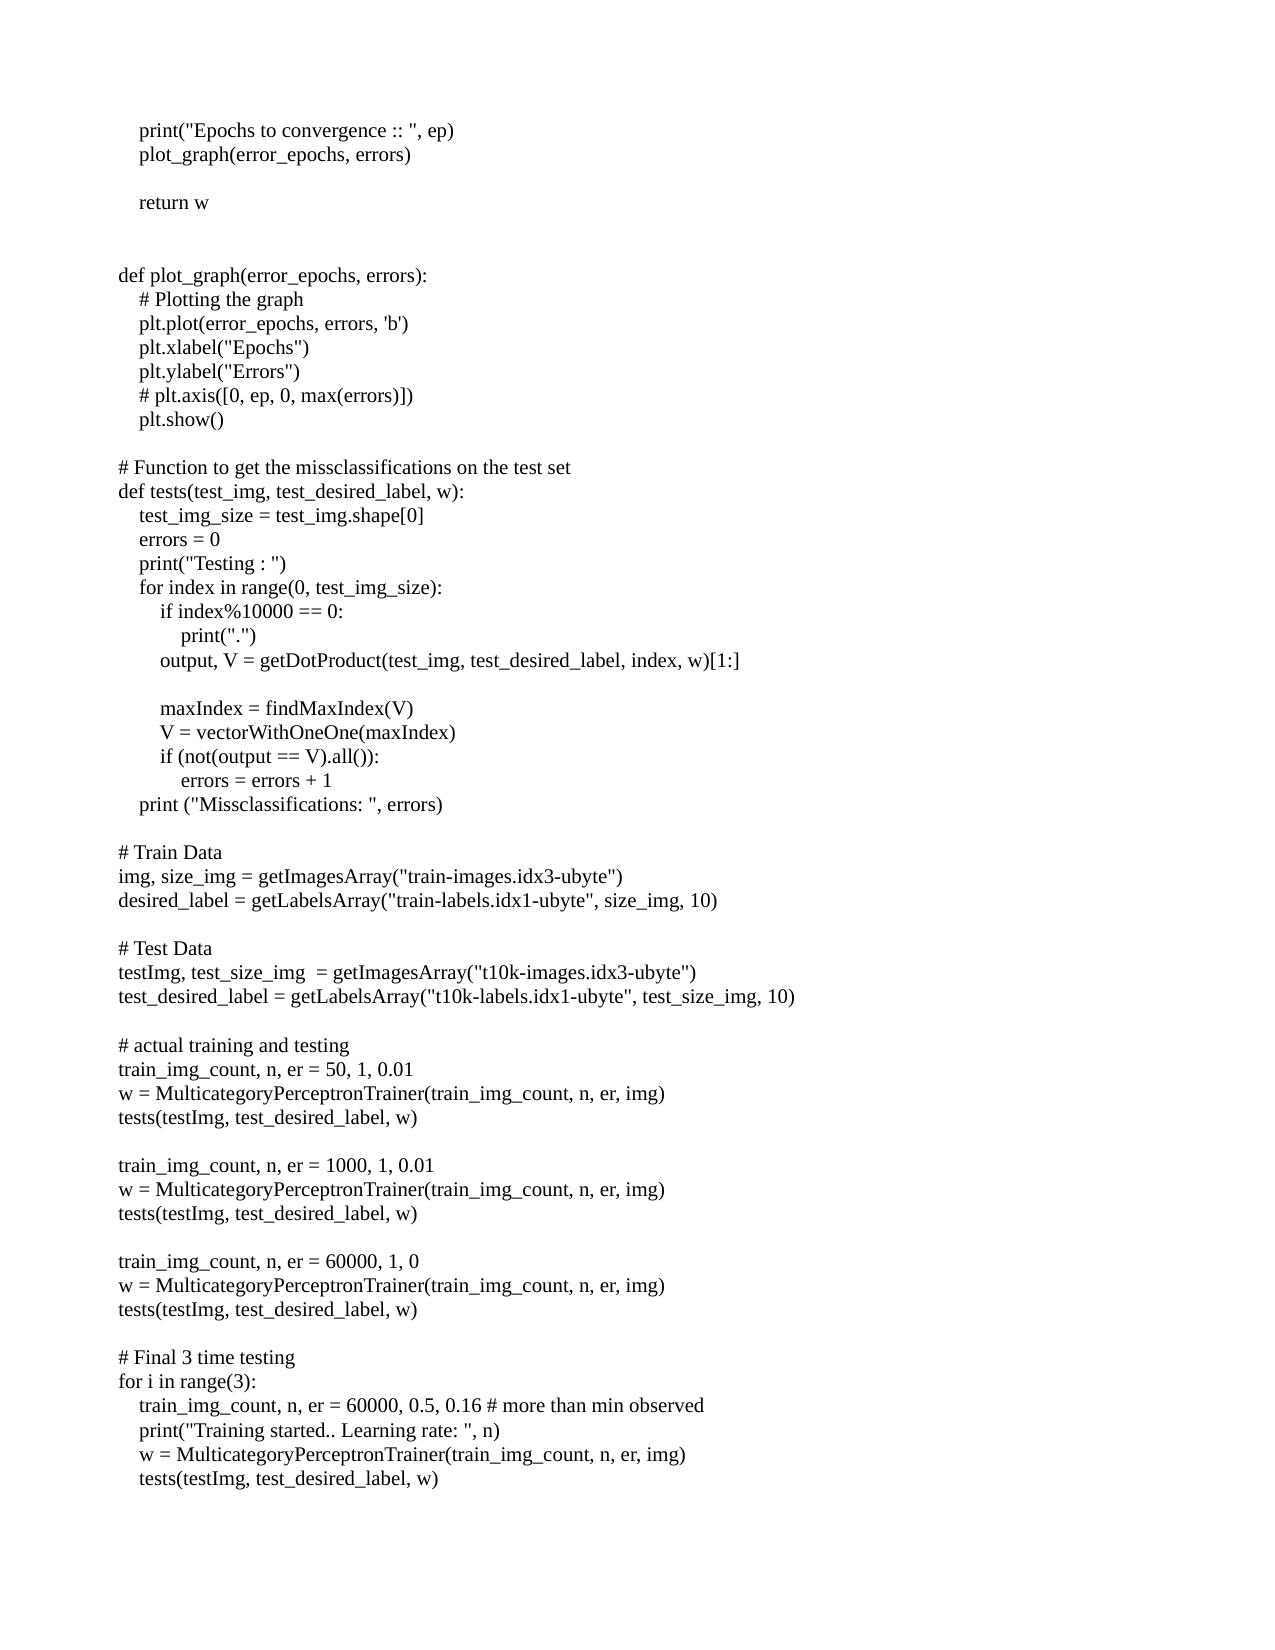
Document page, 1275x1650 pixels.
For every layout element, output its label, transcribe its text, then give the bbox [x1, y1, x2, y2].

text tests(testImg, test_desired_label, w) [118, 1466, 1157, 1490]
text errors = errors + 1 [118, 768, 1157, 792]
text w = MulticategoryPerceptronTrainer(train_img_count, n, er, img) [118, 1442, 1157, 1466]
text plot_graph(error_epochs, errors) [118, 142, 1157, 166]
text plt.ylabel("Errors") [118, 359, 1157, 383]
text test_desired_label = getLabelsArray("t10k-labels.idx1-ubyte", test_size_img, 10) [118, 984, 1157, 1008]
text plt.show() [118, 407, 1157, 431]
text def plot_graph(error_epochs, errors): [118, 262, 1157, 287]
text V = vectorWithOneOne(maxIndex) [118, 720, 1157, 744]
text # Function to get the missclassifications on the test set [118, 455, 1157, 479]
text w = MulticategoryPerceptronTrainer(train_img_count, n, er, img) [118, 1273, 1157, 1297]
text tests(testImg, test_desired_label, w) [118, 1297, 1157, 1321]
text # Final 3 time testing [118, 1345, 1157, 1369]
text print("Testing : ") [118, 551, 1157, 575]
text def tests(test_img, test_desired_label, w): [118, 479, 1157, 503]
text for i in range(3): [118, 1369, 1157, 1393]
text print ("Missclassifications: ", errors) [118, 792, 1157, 816]
text # actual training and testing [118, 1032, 1157, 1057]
text train_img_count, n, er = 60000, 1, 0 [118, 1249, 1157, 1273]
text tests(testImg, test_desired_label, w) [118, 1201, 1157, 1225]
text output, V = getDotProduct(test_img, test_desired_label, index, w)[1:] [118, 647, 1157, 672]
text print("Epochs to convergence :: ", ep) [118, 118, 1157, 142]
text if (not(output == V).all()): [118, 744, 1157, 768]
text # Plotting the graph [118, 287, 1157, 311]
text w = MulticategoryPerceptronTrainer(train_img_count, n, er, img) [118, 1081, 1157, 1105]
text maxIndex = findMaxIndex(V) [118, 696, 1157, 720]
text train_img_count, n, er = 60000, 0.5, 0.16 # more than min observed [118, 1393, 1157, 1417]
text train_img_count, n, er = 50, 1, 0.01 [118, 1057, 1157, 1081]
text # Train Data [118, 840, 1157, 864]
text plt.xlabel("Epochs") [118, 335, 1157, 359]
text for index in range(0, test_img_size): [118, 575, 1157, 599]
text testImg, test_size_img = getImagesArray("t10k-images.idx3-ubyte") [118, 960, 1157, 984]
text print("Training started.. Learning rate: ", n) [118, 1417, 1157, 1442]
text w = MulticategoryPerceptronTrainer(train_img_count, n, er, img) [118, 1177, 1157, 1201]
text img, size_img = getImagesArray("train-images.idx3-ubyte") [118, 864, 1157, 888]
text plt.plot(error_epochs, errors, 'b') [118, 311, 1157, 335]
text desired_label = getLabelsArray("train-labels.idx1-ubyte", size_img, 10) [118, 888, 1157, 912]
text tests(testImg, test_desired_label, w) [118, 1105, 1157, 1129]
text # plt.axis([0, ep, 0, max(errors)]) [118, 383, 1157, 407]
text errors = 0 [118, 527, 1157, 551]
text print(".") [118, 623, 1157, 647]
text train_img_count, n, er = 1000, 1, 0.01 [118, 1153, 1157, 1177]
text return w [118, 190, 1157, 214]
text # Test Data [118, 936, 1157, 960]
text if index%10000 == 0: [118, 599, 1157, 623]
text test_img_size = test_img.shape[0] [118, 503, 1157, 527]
